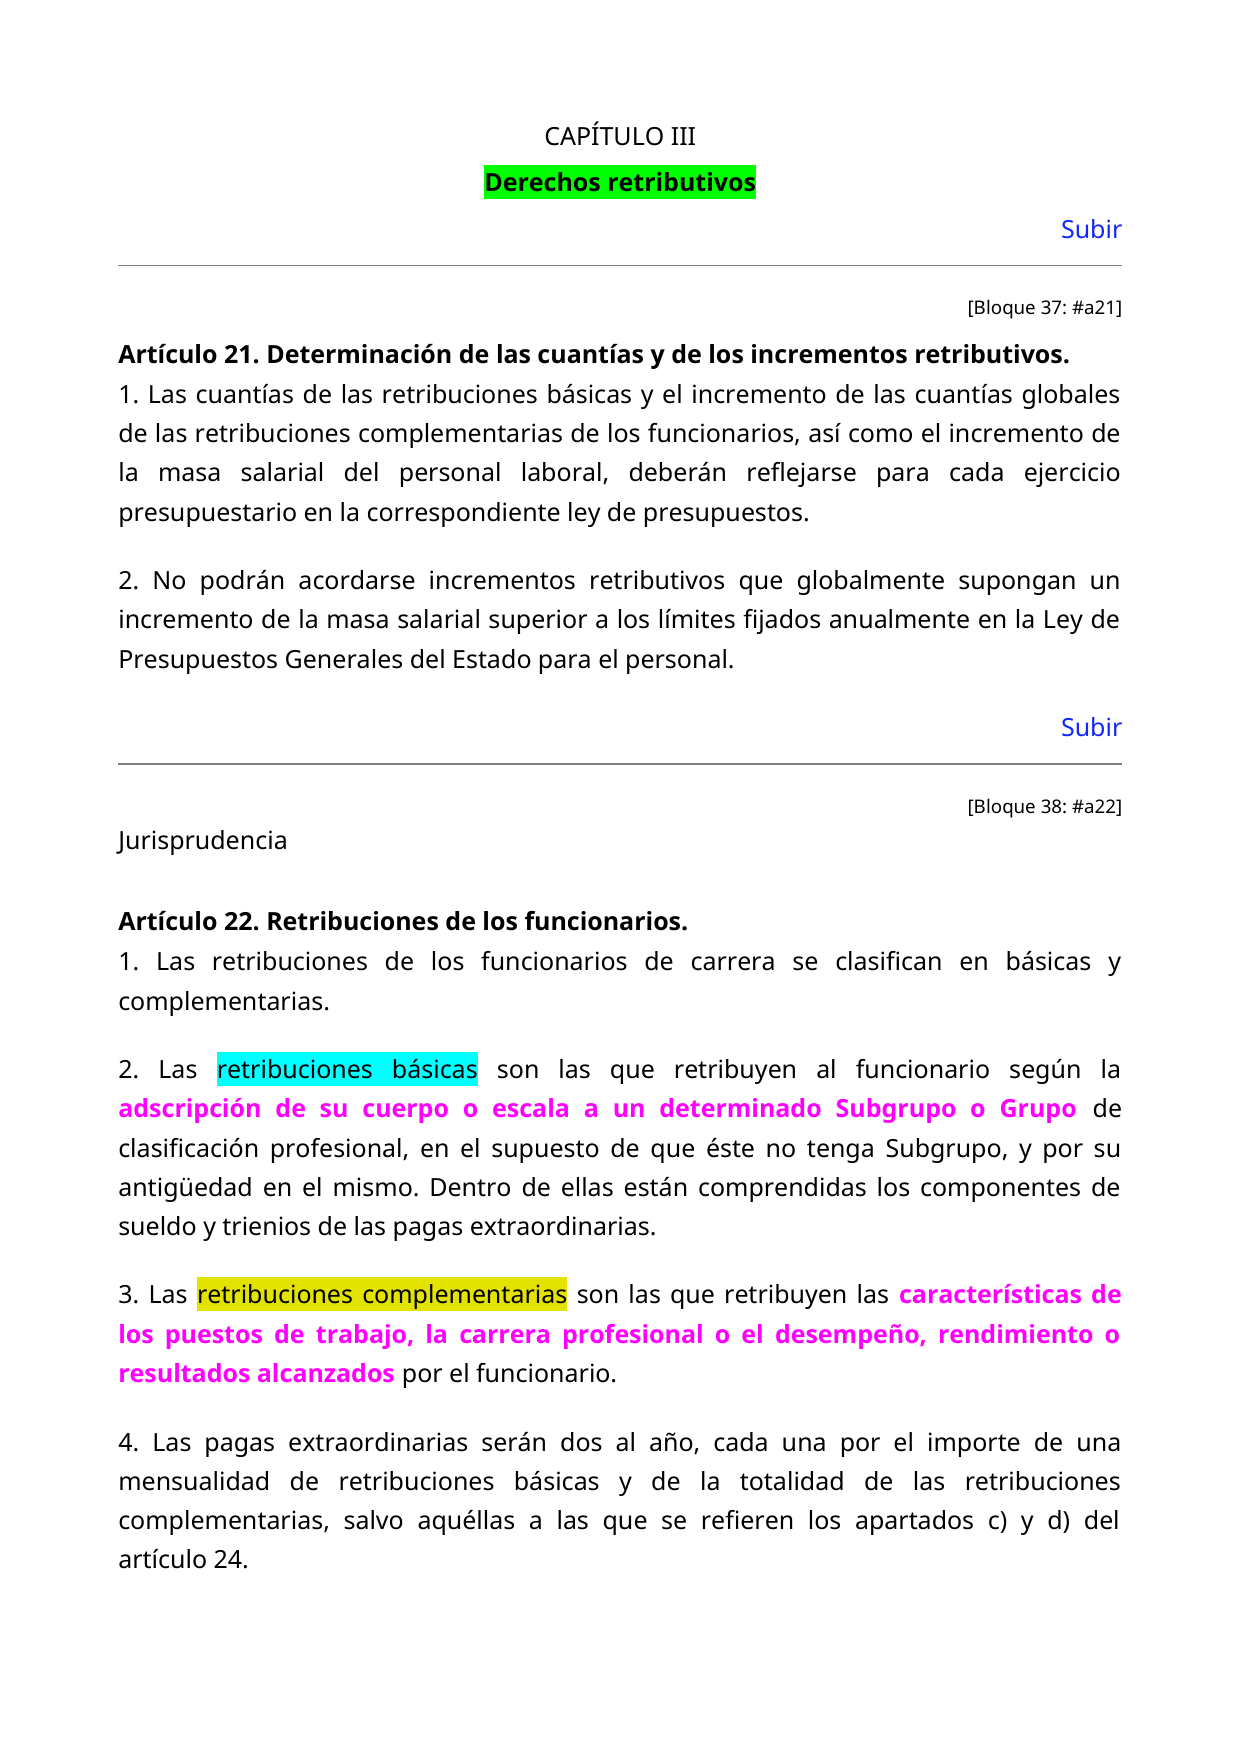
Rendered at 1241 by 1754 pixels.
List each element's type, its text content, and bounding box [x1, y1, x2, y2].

text 1. Las cuantías de las retribuciones básicas y el incremento de las cuantías globales de las retribuciones complementarias de los funcionarios, así como el incremento de la masa salarial del personal laboral, deberán reflejarse para cada ejercicio presupuestario en la correspondiente ley de presupuestos. [118, 377, 1122, 528]
text Subir [118, 710, 1122, 744]
text 1. Las retribuciones de los funcionarios de carrera se clasifican en básicas y complementarias. [118, 944, 1122, 1017]
subtitle Artículo 22. Retribuciones de los funcionarios. [118, 904, 1122, 938]
text 2. No podrán acordarse incrementos retributivos que globalmente supongan un incremento de la masa salarial superior a los límites fijados anualmente en la Ley de Presupuestos Generales del Estado para el personal. [118, 563, 1122, 675]
text Subir [118, 211, 1122, 245]
subtitle Derechos retributivos [118, 165, 1122, 199]
text Jurisprudencia [118, 823, 1122, 857]
text 2. Las retribuciones básicas son las que retribuyen al funcionario según la adscripción de su cuerpo o escala a un determinado Subgrupo o Grupo de clasificación profesional, en el supuesto de que éste no tenga Subgrupo, y por su antigüedad en el mismo. Dentro de ellas están comprendidas los componentes de sueldo y trienios de las pagas extraordinarias. [118, 1052, 1122, 1243]
subtitle Artículo 21. Determinación de las cuantías y de los incrementos retributivos. [118, 336, 1122, 371]
text [Bloque 37: #a21] [118, 295, 1122, 320]
text 4. Las pagas extraordinarias serán dos al año, cada una por el importe de una mensualidad de retribuciones básicas y de la totalidad de las retribuciones complementarias, salvo aquéllas a las que se refieren los apartados c) y d) del artículo 24. [118, 1424, 1122, 1576]
subtitle CAPÍTULO III [118, 118, 1122, 152]
text 3. Las retribuciones complementarias son las que retribuyen las características de los puestos de trabajo, la carrera profesional o el desempeño, rendimiento o resultados alcanzados por el funcionario. [118, 1277, 1122, 1389]
text [Bloque 38: #a22] [118, 793, 1122, 819]
